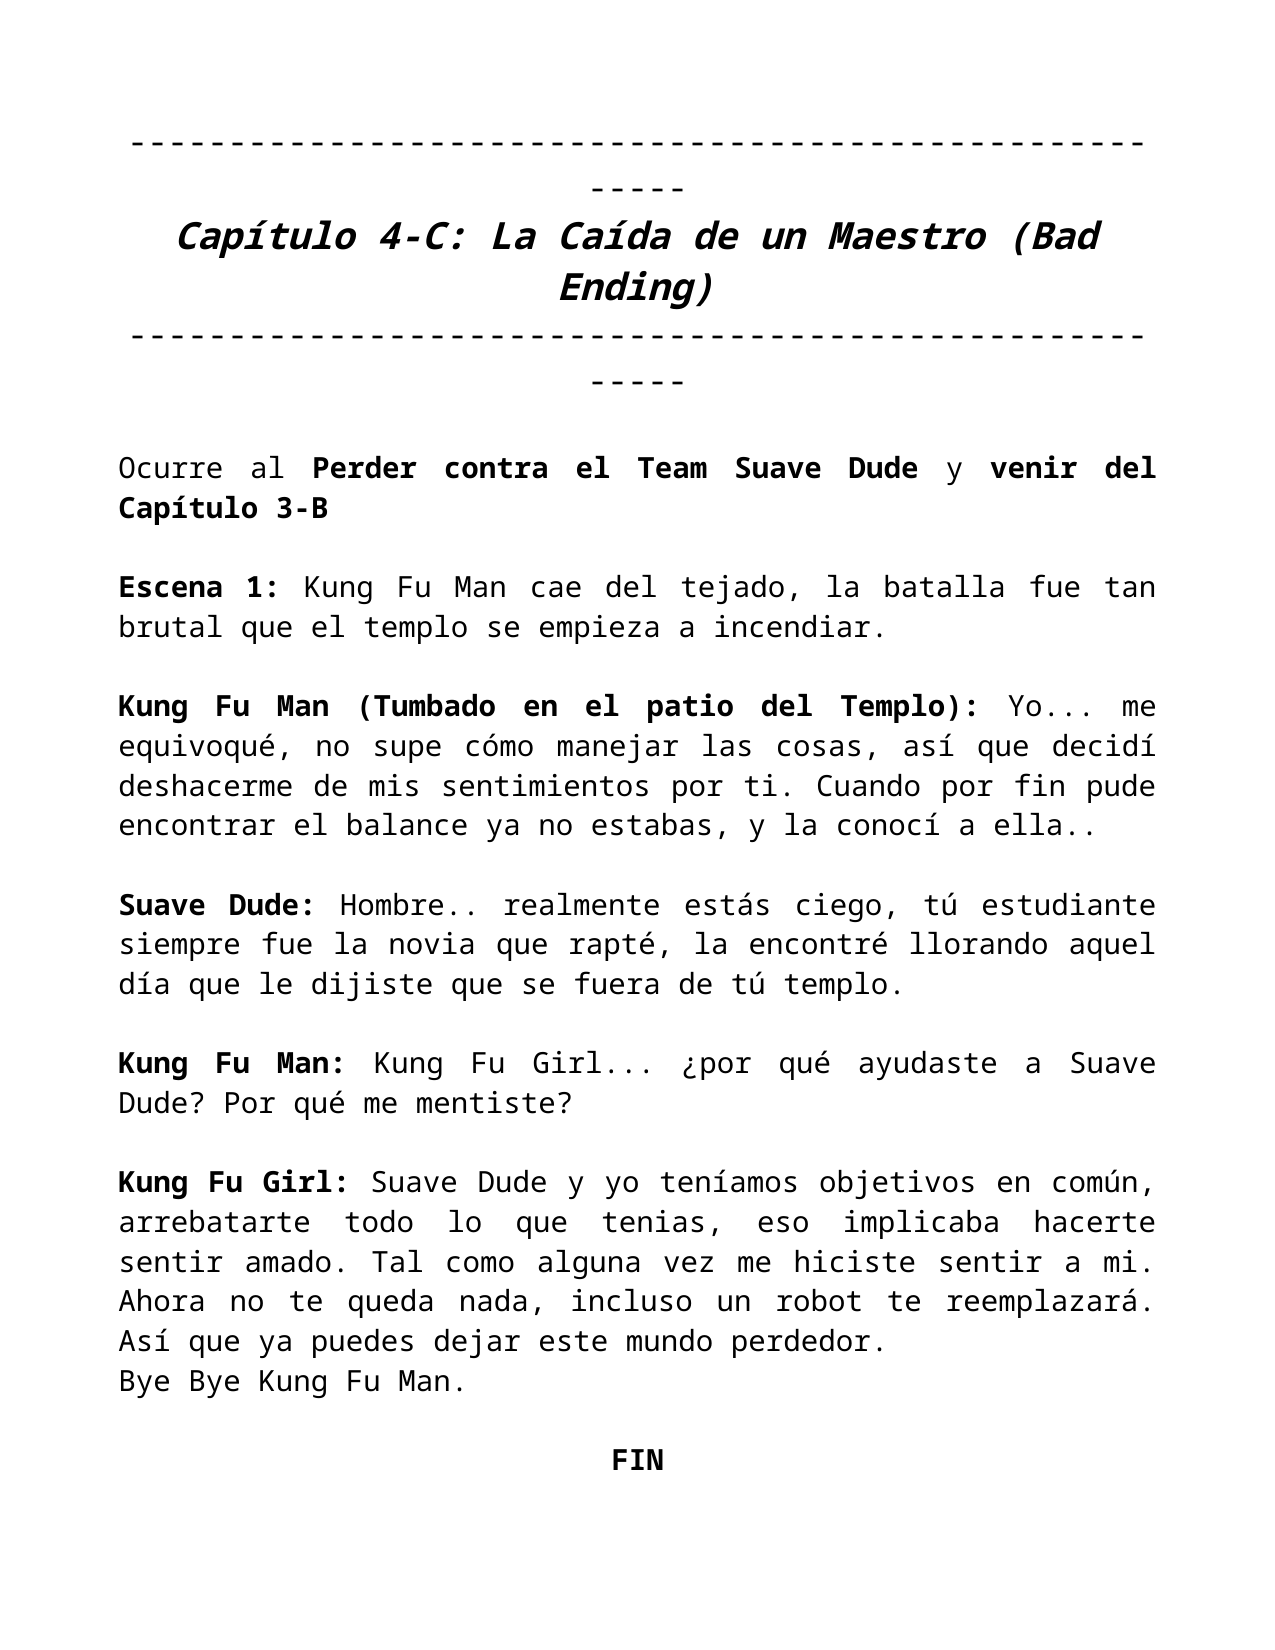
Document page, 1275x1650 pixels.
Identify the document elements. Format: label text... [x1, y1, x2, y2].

text Kung Fu Man (Tumbado en el patio del Templo): Yo... me equivoqué, no supe cómo manejar las cosas, así que decidí deshacerme de mis sentimientos por ti. Cuando por fin pude encontrar el balance ya no estabas, y la conocí a ella.. [118, 685, 1157, 844]
text Ocurre al Perder contra el Team Suave Dude y venir del Capítulo 3-B [118, 447, 1157, 527]
text Escena 1: Kung Fu Man cae del tejado, la batalla fue tan brutal que el templo se empieza a incendiar. [118, 566, 1157, 646]
text Kung Fu Man: Kung Fu Girl... ¿por qué ayudaste a Suave Dude? Por qué me mentiste? [118, 1043, 1157, 1122]
text Kung Fu Girl: Suave Dude y yo teníamos objetivos en común, arrebatarte todo lo que tenias, eso implicaba hacerte sentir amado. Tal como alguna vez me hiciste sentir a mi. Ahora no te queda nada, incluso un robot te reemplazará. Así que ya puedes dejar este mundo perdedor. [118, 1162, 1157, 1360]
text Bye Bye Kung Fu Man. [118, 1360, 1157, 1400]
text FIN [118, 1439, 1157, 1479]
text -------------------------------------------------------- [118, 311, 1157, 402]
text Capítulo 4-C: La Caída de un Maestro (Bad Ending) [118, 209, 1157, 311]
text -------------------------------------------------------- [118, 118, 1157, 209]
text Suave Dude: Hombre.. realmente estás ciego, tú estudiante siempre fue la novia que rapté, la encontré llorando aquel día que le dijiste que se fuera de tú templo. [118, 884, 1157, 1003]
